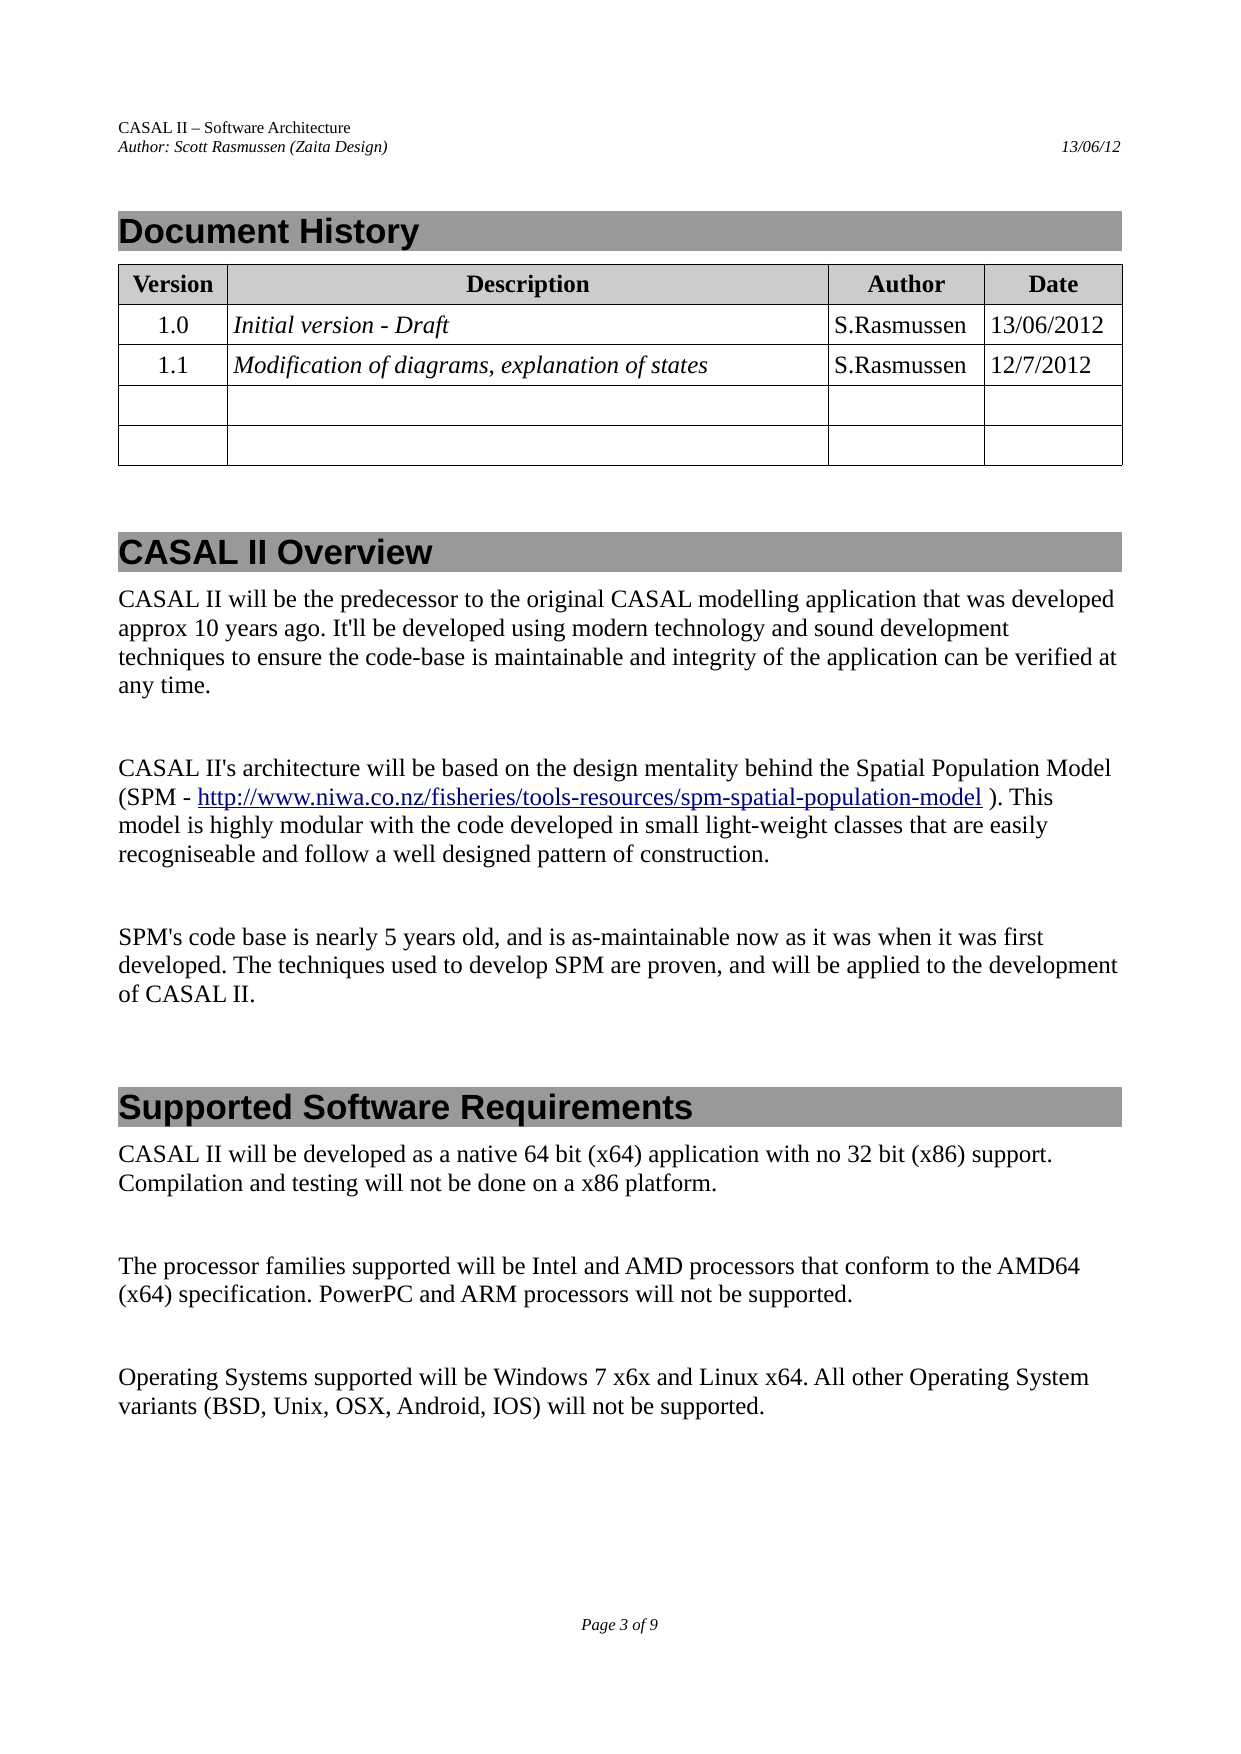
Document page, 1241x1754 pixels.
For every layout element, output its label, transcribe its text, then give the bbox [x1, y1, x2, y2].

table_cell S.Rasmussen [829, 305, 984, 344]
table_cell 12/7/2012 [985, 345, 1122, 384]
table_cell [228, 386, 828, 425]
text CASAL II's architecture will be based on the design mentality behind the Spatial Population Model (SPM - http://www.niwa.co.nz/fisheries/tools-resources/spm-spatial-population-model ). This model is highly modular with the code developed in small light-weight classes that are easily recogniseable and follow a well designed pattern of construction. [118, 753, 1122, 868]
table_cell 1.1 [119, 345, 227, 384]
text CASAL II will be developed as a native 64 bit (x64) application with no 32 bit (x86) support. Compilation and testing will not be done on a x86 platform. [118, 1139, 1122, 1197]
table_cell [985, 426, 1122, 465]
text The processor families supported will be Intel and AMD processors that conform to the AMD64 (x64) specification. PowerPC and ARM processors will not be supported. [118, 1251, 1122, 1308]
table_cell [119, 426, 227, 465]
table_cell [829, 426, 984, 465]
table_cell [228, 426, 828, 465]
table_header Description [228, 265, 828, 304]
table_header Author [829, 265, 984, 304]
subtitle Document History [118, 211, 1122, 251]
table_header Date [985, 265, 1122, 304]
table_cell Initial version - Draft [228, 305, 828, 344]
table_cell [985, 386, 1122, 425]
text Operating Systems supported will be Windows 7 x6x and Linux x64. All other Operating System variants (BSD, Unix, OSX, Android, IOS) will not be supported. [118, 1362, 1122, 1419]
table_header Version [119, 265, 227, 304]
text SPM's code base is nearly 5 years old, and is as-maintainable now as it was when it was first developed. The techniques used to develop SPM are proven, and will be applied to the development of CASAL II. [118, 922, 1122, 1008]
subtitle Supported Software Requirements [118, 1087, 1122, 1127]
table_cell [119, 386, 227, 425]
table_cell [829, 386, 984, 425]
table_cell Modification of diagrams, explanation of states [228, 345, 828, 384]
subtitle CASAL II Overview [118, 532, 1122, 572]
table_cell S.Rasmussen [829, 345, 984, 384]
table_cell 1.0 [119, 305, 227, 344]
text CASAL II will be the predecessor to the original CASAL modelling application that was developed approx 10 years ago. It'll be developed using modern technology and sound development techniques to ensure the code-base is maintainable and integrity of the application can be verified at any time. [118, 584, 1122, 699]
table_cell 13/06/2012 [985, 305, 1122, 344]
